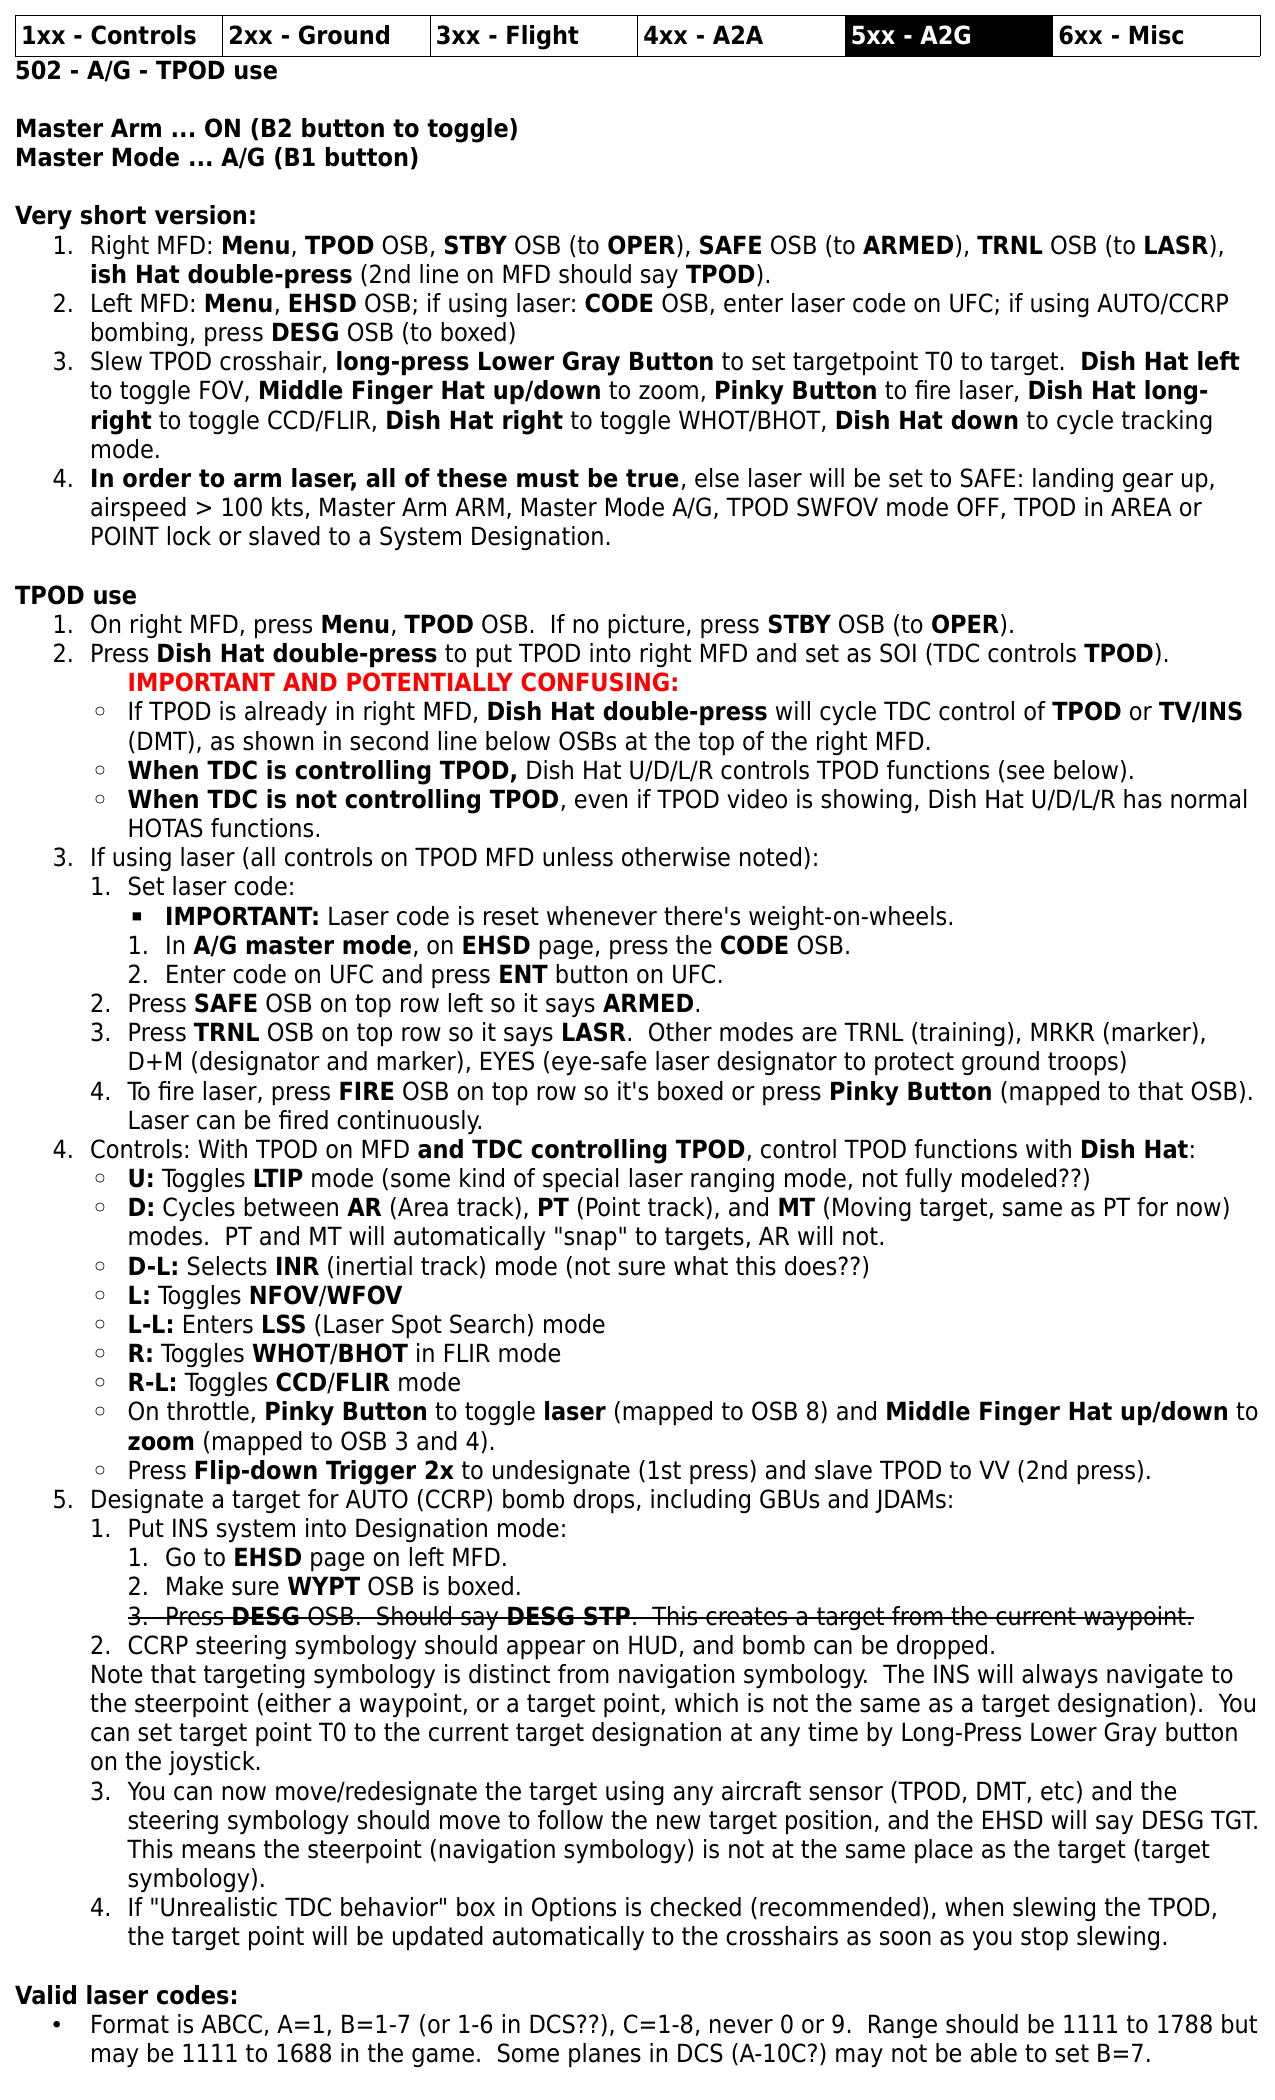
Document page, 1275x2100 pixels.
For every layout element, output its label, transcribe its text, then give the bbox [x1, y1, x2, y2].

list Press Flip-down Trigger 2x to undesignate (1st press) and slave TPOD to VV (2nd press). [90, 1456, 1260, 1485]
list L: Toggles NFOV/WFOV [90, 1281, 1260, 1310]
list IMPORTANT AND POTENTIALLY CONFUSING: [90, 668, 1260, 697]
list Format is ABCC, A=1, B=1-7 (or 1-6 in DCS??), C=1-8, never 0 or 9. Range should be 1111 to 1788 but may be 1111 to 1688 in the game. Some planes in DCS (A-10C?) may not be able to set B=7. [52, 2010, 1260, 2068]
text Valid laser codes: [15, 1981, 1260, 2010]
list D: Cycles between AR (Area track), PT (Point track), and MT (Moving target, same as PT for now) modes. PT and MT will automatically "snap" to targets, AR will not. [90, 1193, 1260, 1252]
list Go to EHSD page on left MFD. [127, 1543, 1260, 1572]
table_header 4xx - A2A [638, 16, 845, 56]
list CCRP steering symbology should appear on HUD, and bomb can be dropped. [90, 1631, 1260, 1660]
list You can now move/redesignate the target using any aircraft sensor (TPOD, DMT, etc) and the steering symbology should move to follow the new target position, and the EHSD will say DESG TGT. This means the steerpoint (navigation symbology) is not at the same place as the target (target symbology). [90, 1777, 1260, 1893]
table_header 1xx - Controls [16, 16, 222, 56]
list Press TRNL OSB on top row so it says LASR. Other modes are TRNL (training), MRKR (marker), D+M (designator and marker), EYES (eye-safe laser designator to protect ground troops) [90, 1018, 1260, 1077]
text Master Mode ... A/G (B1 button) [15, 143, 1260, 172]
text Very short version: [15, 202, 1260, 231]
list In order to arm laser, all of these must be true, else laser will be set to SAFE: landing gear up, airspeed > 100 kts, Master Arm ARM, Master Mode A/G, TPOD SWFOV mode OFF, TPOD in AREA or POINT lock or slaved to a System Designation. [52, 464, 1260, 552]
table_header 6xx - Misc [1053, 16, 1260, 56]
list If TPOD is already in right MFD, Dish Hat double-press will cycle TDC control of TPOD or TV/INS (DMT), as shown in second line below OSBs at the top of the right MFD. [90, 697, 1260, 756]
text TPOD use [15, 581, 1260, 610]
list Press SAFE OSB on top row left so it says ARMED. [90, 989, 1260, 1018]
list Designate a target for AUTO (CCRP) bomb drops, including GBUs and JDAMs: [52, 1485, 1260, 1514]
list Press Dish Hat double-press to put TPOD into right MFD and set as SOI (TDC controls TPOD). [52, 639, 1260, 668]
list Slew TPOD crosshair, long-press Lower Gray Button to set targetpoint T0 to target. Dish Hat left to toggle FOV, Middle Finger Hat up/down to zoom, Pinky Button to fire laser, Dish Hat long-right to toggle CCD/FLIR, Dish Hat right to toggle WHOT/BHOT, Dish Hat down to cycle tracking mode. [52, 347, 1260, 464]
list IMPORTANT: Laser code is reset whenever there's weight-on-wheels. [127, 902, 1260, 931]
list If using laser (all controls on TPOD MFD unless otherwise noted): [52, 843, 1260, 872]
text Master Arm ... ON (B2 button to toggle) [15, 114, 1260, 143]
list Controls: With TPOD on MFD and TDC controlling TPOD, control TPOD functions with Dish Hat: [52, 1135, 1260, 1164]
list D-L: Selects INR (inertial track) mode (not sure what this does??) [90, 1252, 1260, 1281]
list On throttle, Pinky Button to toggle laser (mapped to OSB 8) and Middle Finger Hat up/down to zoom (mapped to OSB 3 and 4). [90, 1397, 1260, 1456]
table_header 2xx - Ground [223, 16, 430, 56]
list If "Unrealistic TDC behavior" box in Options is checked (recommended), when slewing the TPOD, the target point will be updated automatically to the crosshairs as soon as you stop slewing. [90, 1893, 1260, 1952]
list Set laser code: [90, 872, 1260, 902]
table_header 3xx - Flight [431, 16, 637, 56]
list R: Toggles WHOT/BHOT in FLIR mode [90, 1339, 1260, 1368]
list Right MFD: Menu, TPOD OSB, STBY OSB (to OPER), SAFE OSB (to ARMED), TRNL OSB (to LASR), ish Hat double-press (2nd line on MFD should say TPOD). [52, 231, 1260, 289]
list Make sure WYPT OSB is boxed. [127, 1572, 1260, 1602]
list Press DESG OSB. Should say DESG STP. This creates a target from the current waypoint. [127, 1602, 1260, 1631]
list L-L: Enters LSS (Laser Spot Search) mode [90, 1310, 1260, 1339]
list In A/G master mode, on EHSD page, press the CODE OSB. [127, 931, 1260, 960]
list On right MFD, press Menu, TPOD OSB. If no picture, press STBY OSB (to OPER). [52, 610, 1260, 639]
text 502 - A/G - TPOD use [15, 57, 1260, 85]
list When TDC is controlling TPOD, Dish Hat U/D/L/R controls TPOD functions (see below). [90, 756, 1260, 785]
list U: Toggles LTIP mode (some kind of special laser ranging mode, not fully modeled??) [90, 1164, 1260, 1193]
list Enter code on UFC and press ENT button on UFC. [127, 960, 1260, 989]
list When TDC is not controlling TPOD, even if TPOD video is showing, Dish Hat U/D/L/R has normal HOTAS functions. [90, 785, 1260, 843]
list Left MFD: Menu, EHSD OSB; if using laser: CODE OSB, enter laser code on UFC; if using AUTO/CCRP bombing, press DESG OSB (to boxed) [52, 289, 1260, 347]
list Note that targeting symbology is distinct from navigation symbology. The INS will always navigate to the steerpoint (either a waypoint, or a target point, which is not the same as a target designation). You can set target point T0 to the current target designation at any time by Long-Press Lower Gray button on the joystick. [52, 1660, 1260, 1777]
list Put INS system into Designation mode: [90, 1514, 1260, 1543]
table_header 5xx - A2G [846, 16, 1052, 56]
list R-L: Toggles CCD/FLIR mode [90, 1368, 1260, 1397]
list To fire laser, press FIRE OSB on top row so it's boxed or press Pinky Button (mapped to that OSB). Laser can be fired continuously. [90, 1077, 1260, 1135]
